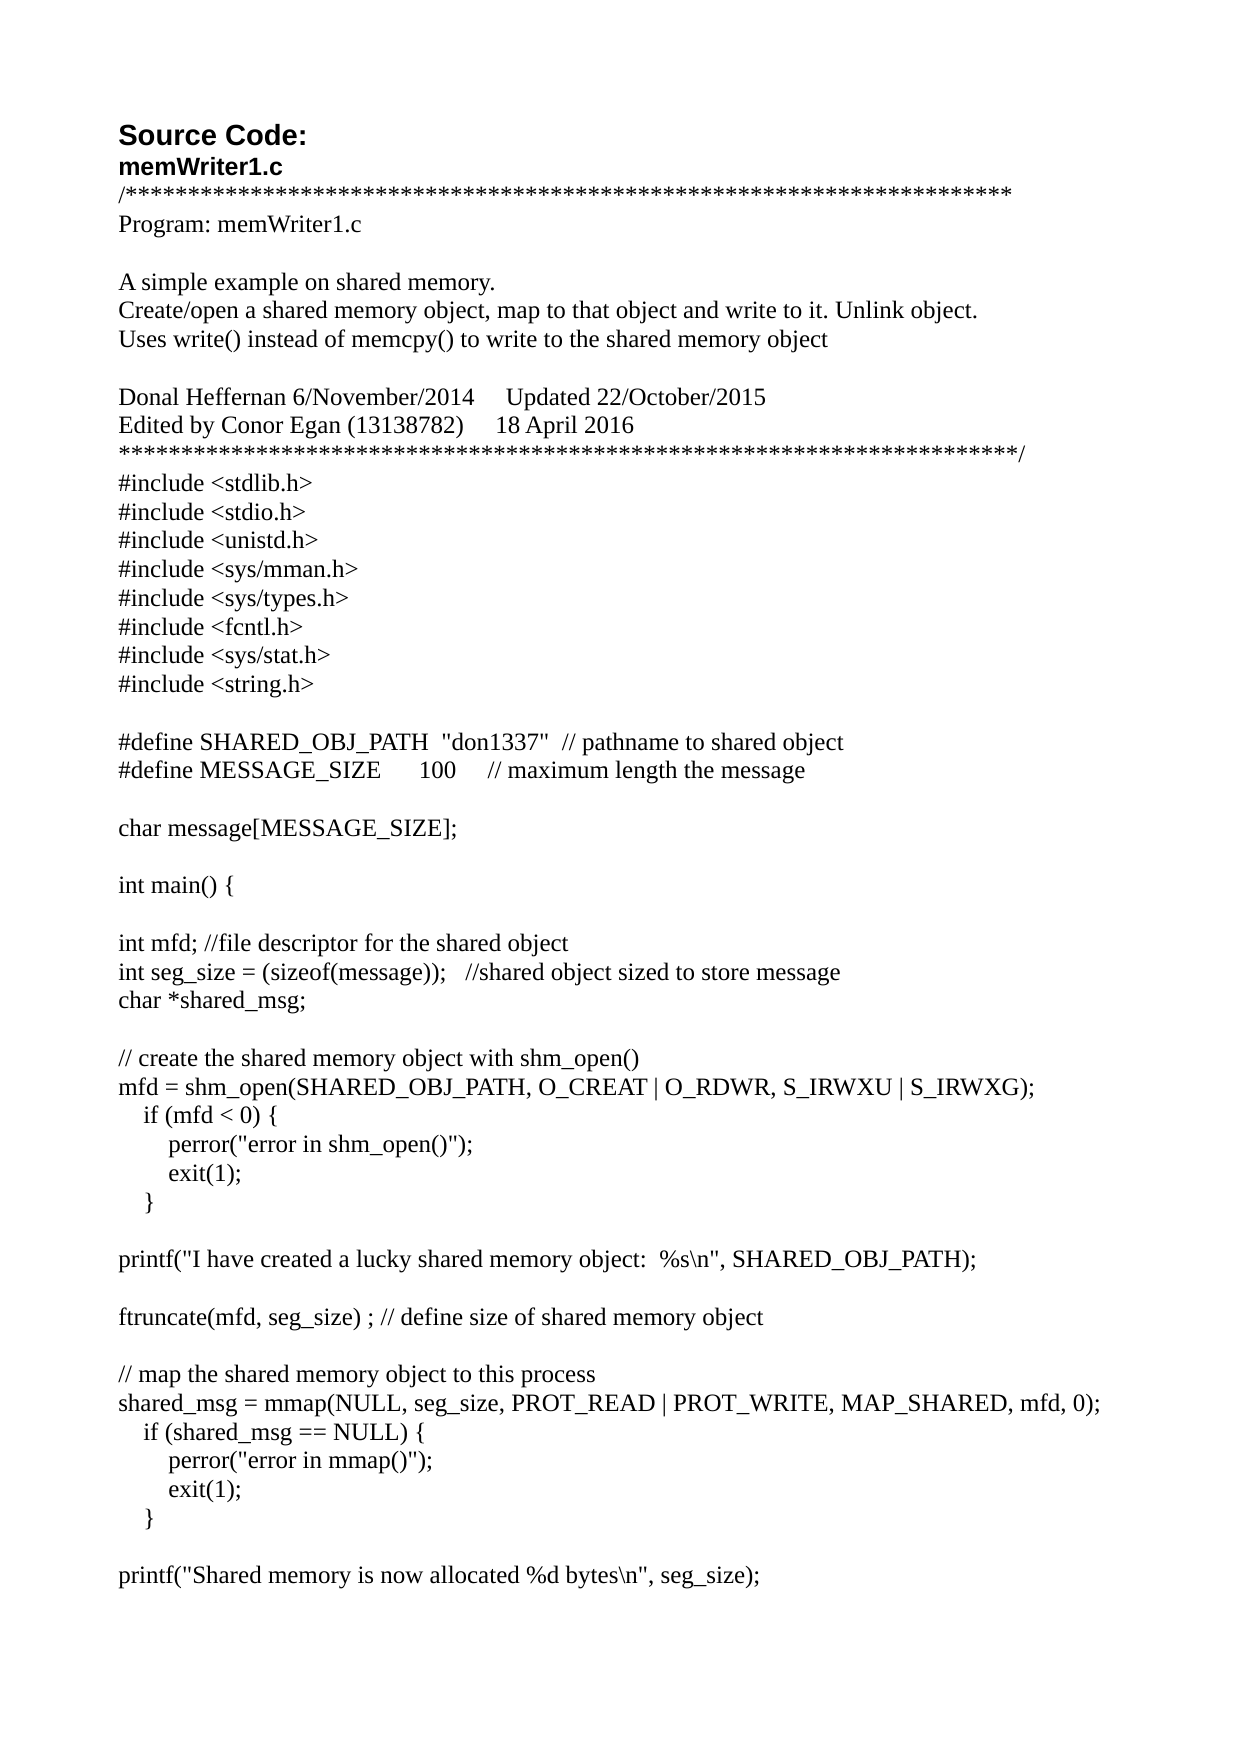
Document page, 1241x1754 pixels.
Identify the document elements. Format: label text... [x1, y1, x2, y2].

text ftruncate(mfd, seg_size) ; // define size of shared memory object [118, 1302, 1122, 1330]
text Source Code: [118, 118, 1122, 152]
text if (shared_msg == NULL) { [118, 1417, 1122, 1445]
text // map the shared memory object to this process [118, 1359, 1122, 1388]
text perror("error in mmap()"); [118, 1445, 1122, 1474]
text #include <stdio.h> [118, 497, 1122, 525]
text if (mfd < 0) { [118, 1100, 1122, 1129]
text /*********************************************************************** [118, 180, 1122, 209]
text #include <stdlib.h> [118, 468, 1122, 497]
text int main() { [118, 870, 1122, 899]
text // create the shared memory object with shm_open() [118, 1043, 1122, 1072]
text } [118, 1187, 1122, 1215]
text } [118, 1503, 1122, 1532]
text #include <sys/stat.h> [118, 640, 1122, 669]
text exit(1); [118, 1474, 1122, 1503]
text char *shared_msg; [118, 985, 1122, 1014]
text A simple example on shared memory. [118, 267, 1122, 295]
text printf("I have created a lucky shared memory object: %s\n", SHARED_OBJ_PATH); [118, 1244, 1122, 1273]
text Donal Heffernan 6/November/2014 Updated 22/October/2015 [118, 382, 1122, 410]
text exit(1); [118, 1158, 1122, 1187]
text Program: memWriter1.c [118, 209, 1122, 238]
text #include <string.h> [118, 669, 1122, 698]
text memWriter1.c [118, 152, 1122, 180]
text Create/open a shared memory object, map to that object and write to it. Unlink object. [118, 295, 1122, 324]
text int seg_size = (sizeof(message)); //shared object sized to store message [118, 957, 1122, 985]
text #define MESSAGE_SIZE 100 // maximum length the message [118, 755, 1122, 784]
text shared_msg = mmap(NULL, seg_size, PROT_READ | PROT_WRITE, MAP_SHARED, mfd, 0); [118, 1388, 1122, 1417]
text #include <sys/mman.h> [118, 554, 1122, 583]
text perror("error in shm_open()"); [118, 1129, 1122, 1158]
text ************************************************************************/ [118, 439, 1122, 468]
text mfd = shm_open(SHARED_OBJ_PATH, O_CREAT | O_RDWR, S_IRWXU | S_IRWXG); [118, 1072, 1122, 1100]
text Uses write() instead of memcpy() to write to the shared memory object [118, 324, 1122, 353]
text char message[MESSAGE_SIZE]; [118, 813, 1122, 842]
text #include <fcntl.h> [118, 612, 1122, 640]
text int mfd; //file descriptor for the shared object [118, 928, 1122, 957]
text #include <sys/types.h> [118, 583, 1122, 612]
text printf("Shared memory is now allocated %d bytes\n", seg_size); [118, 1560, 1122, 1589]
text Edited by Conor Egan (13138782) 18 April 2016 [118, 410, 1122, 439]
text #include <unistd.h> [118, 525, 1122, 554]
text #define SHARED_OBJ_PATH "don1337" // pathname to shared object [118, 727, 1122, 755]
